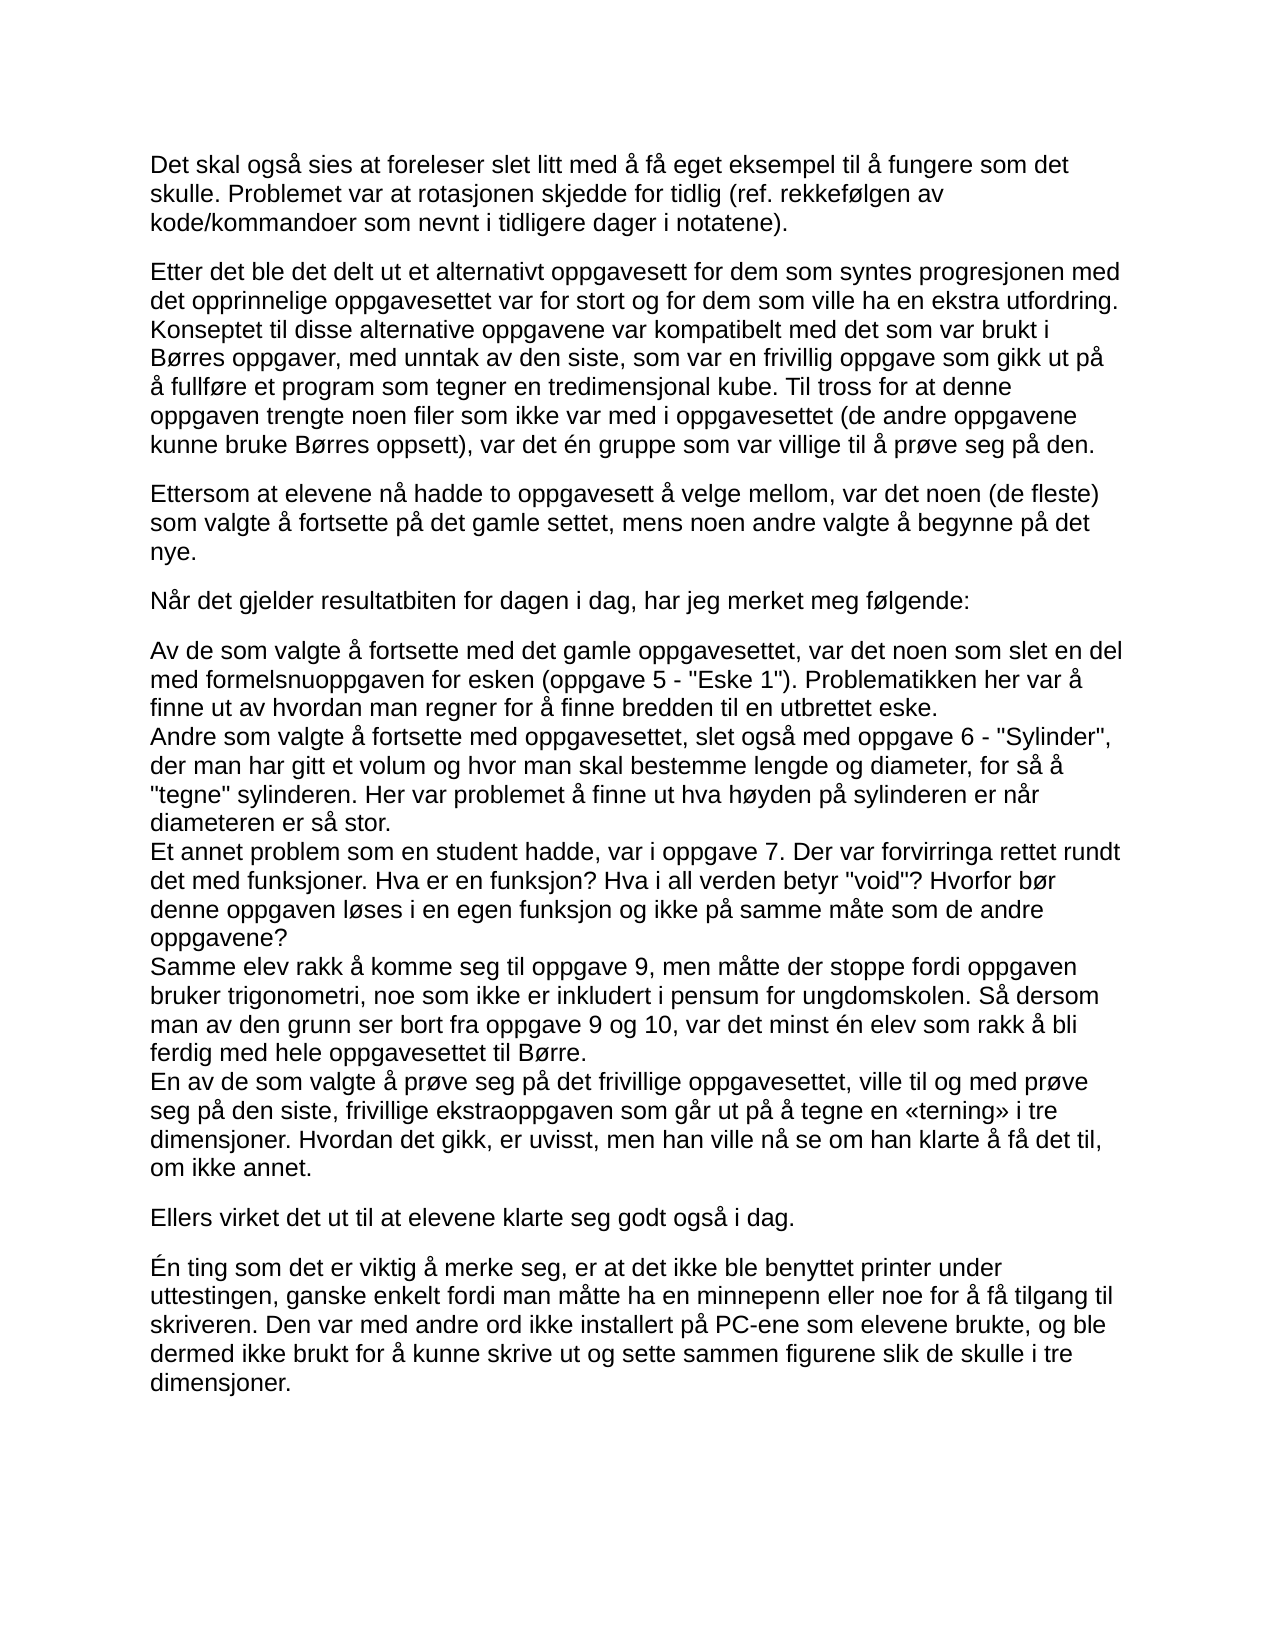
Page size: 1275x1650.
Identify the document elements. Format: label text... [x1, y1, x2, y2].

text Av de som valgte å fortsette med det gamle oppgavesettet, var det noen som slet en del med formelsnuoppgaven for esken (oppgave 5 - "Eske 1"). Problematikken her var å finne ut av hvordan man regner for å finne bredden til en utbrettet eske. Andre som valgte å fortsette med oppgavesettet, slet også med oppgave 6 - "Sylinder", der man har gitt et volum og hvor man skal bestemme lengde og diameter, for så å "tegne" sylinderen. Her var problemet å finne ut hva høyden på sylinderen er når diameteren er så stor. Et annet problem som en student hadde, var i oppgave 7. Der var forvirringa rettet rundt det med funksjoner. Hva er en funksjon? Hva i all verden betyr "void"? Hvorfor bør denne oppgaven løses i en egen funksjon og ikke på samme måte som de andre oppgavene? Samme elev rakk å komme seg til oppgave 9, men måtte der stoppe fordi oppgaven bruker trigonometri, noe som ikke er inkludert i pensum for ungdomskolen. Så dersom man av den grunn ser bort fra oppgave 9 og 10, var det minst én elev som rakk å bli ferdig med hele oppgavesettet til Børre. En av de som valgte å prøve seg på det frivillige oppgavesettet, ville til og med prøve seg på den siste, frivillige ekstraoppgaven som går ut på å tegne en «terning» i tre dimensjoner. Hvordan det gikk, er uvisst, men han ville nå se om han klarte å få det til, om ikke annet. [150, 636, 1125, 1182]
text Én ting som det er viktig å merke seg, er at det ikke ble benyttet printer under uttestingen, ganske enkelt fordi man måtte ha en minnepenn eller noe for å få tilgang til skriveren. Den var med andre ord ikke installert på PC-ene som elevene brukte, og ble dermed ikke brukt for å kunne skrive ut og sette sammen figurene slik de skulle i tre dimensjoner. [150, 1252, 1125, 1396]
text Ellers virket det ut til at elevene klarte seg godt også i dag. [150, 1203, 1125, 1232]
text Når det gjelder resultatbiten for dagen i dag, har jeg merket meg følgende: [150, 586, 1125, 615]
text Ettersom at elevene nå hadde to oppgavesett å velge mellom, var det noen (de fleste) som valgte å fortsette på det gamle settet, mens noen andre valgte å begynne på det nye. [150, 479, 1125, 565]
text Det skal også sies at foreleser slet litt med å få eget eksempel til å fungere som det skulle. Problemet var at rotasjonen skjedde for tidlig (ref. rekkefølgen av kode/kommandoer som nevnt i tidligere dager i notatene). [150, 150, 1125, 236]
text Etter det ble det delt ut et alternativt oppgavesett for dem som syntes progresjonen med det opprinnelige oppgavesettet var for stort og for dem som ville ha en ekstra utfordring. Konseptet til disse alternative oppgavene var kompatibelt med det som var brukt i Børres oppgaver, med unntak av den siste, som var en frivillig oppgave som gikk ut på å fullføre et program som tegner en tredimensjonal kube. Til tross for at denne oppgaven trengte noen filer som ikke var med i oppgavesettet (de andre oppgavene kunne bruke Børres oppsett), var det én gruppe som var villige til å prøve seg på den. [150, 257, 1125, 458]
